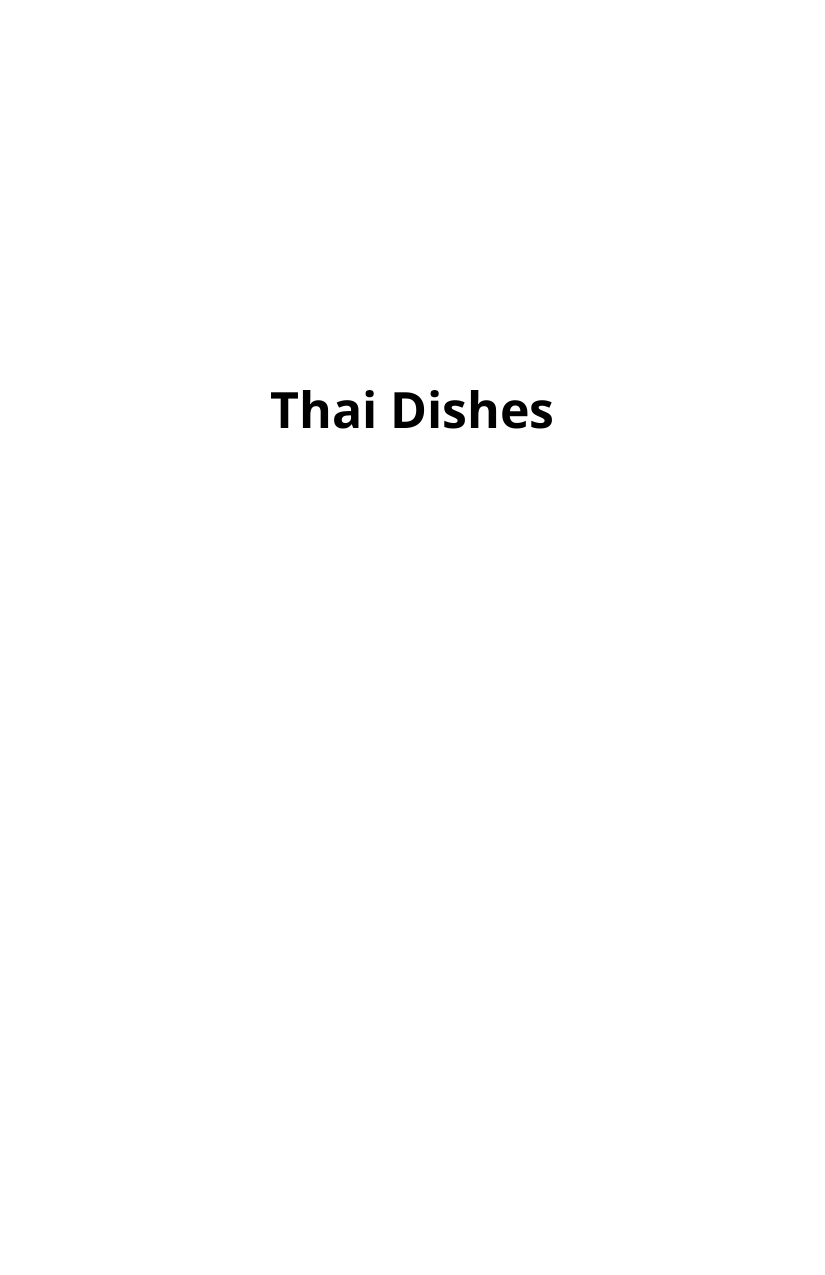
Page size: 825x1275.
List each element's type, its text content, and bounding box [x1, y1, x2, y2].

subtitle Thai Dishes [75, 375, 750, 443]
